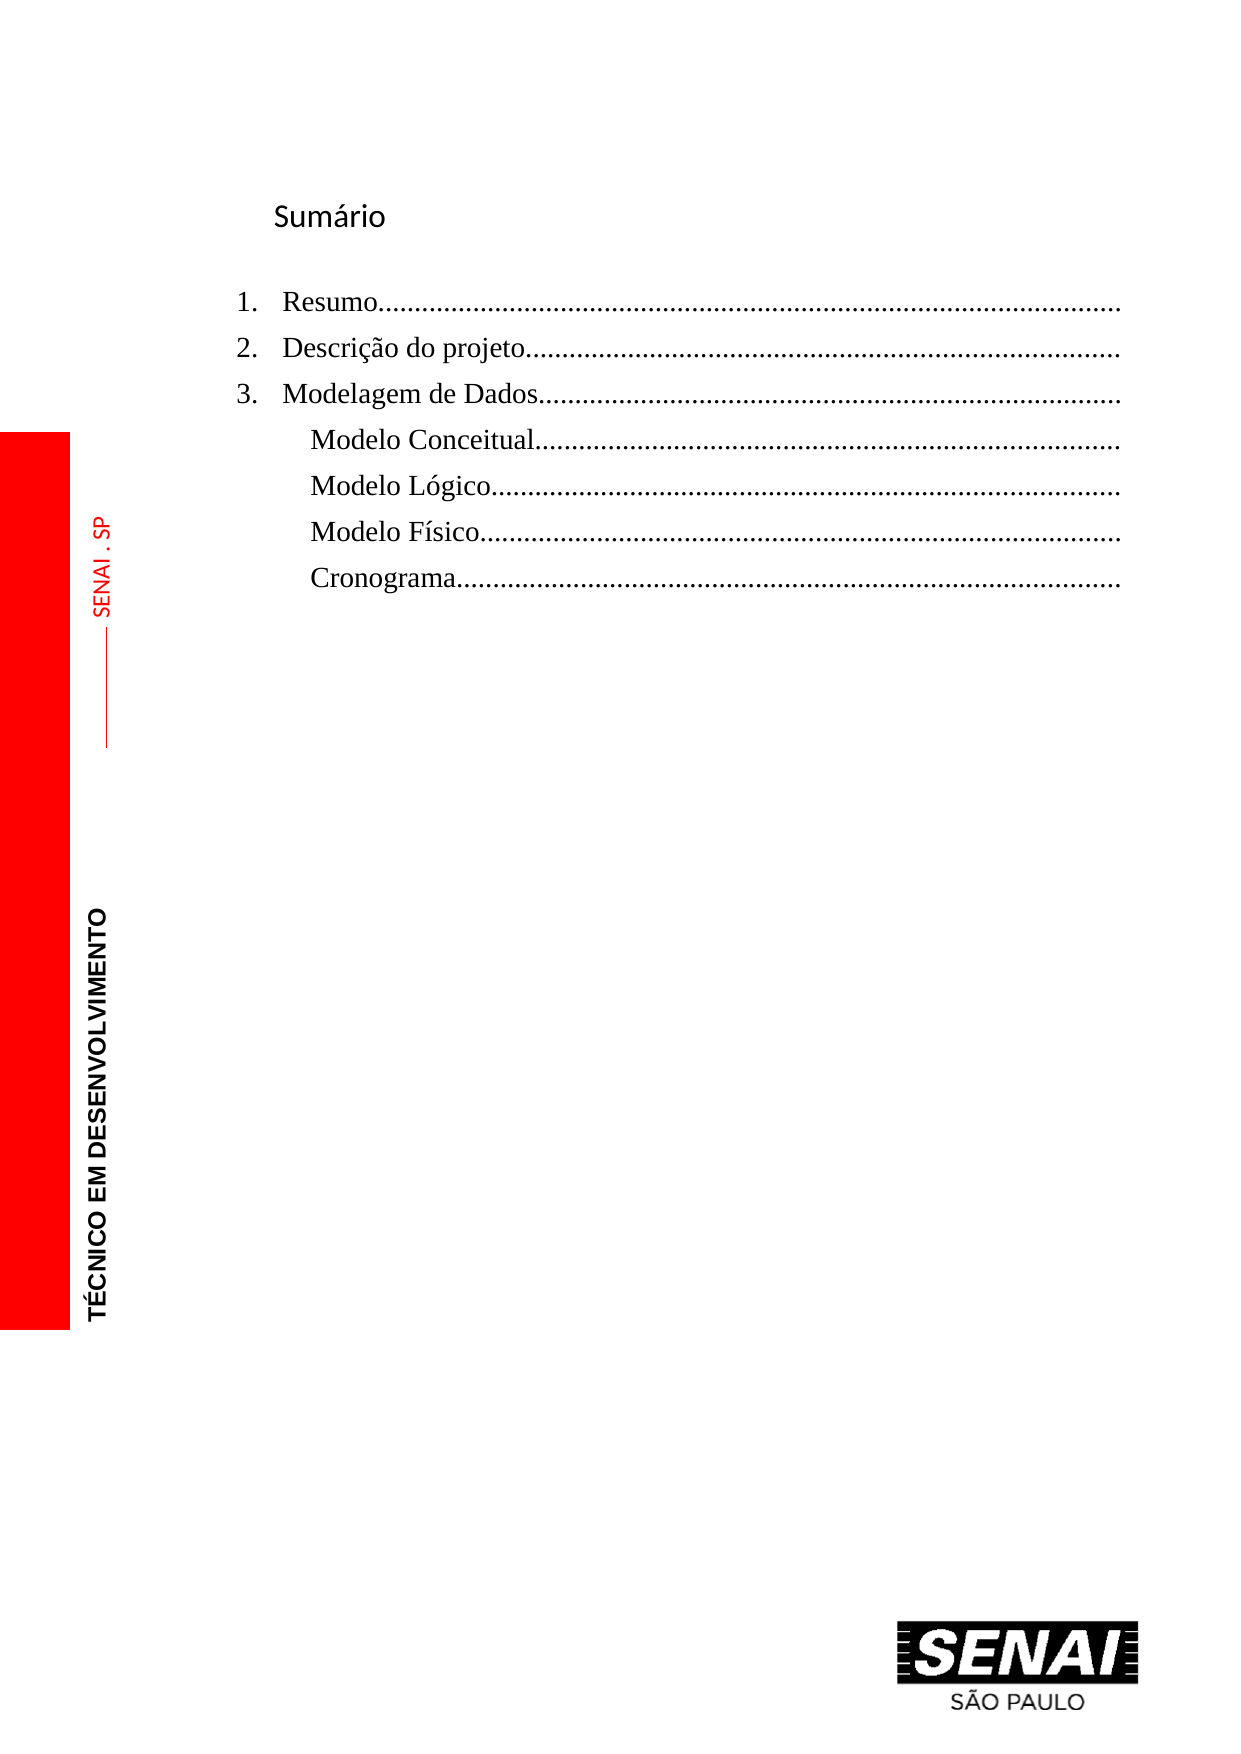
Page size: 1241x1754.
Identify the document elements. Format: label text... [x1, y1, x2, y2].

text 2. Descrição do projeto [236, 330, 1123, 364]
text Modelo Físico [310, 514, 1123, 548]
picture [897, 1614, 1143, 1710]
text Modelo Conceitual [310, 422, 1123, 456]
text 3. Modelagem de Dados [236, 376, 1123, 410]
subtitle Sumário [274, 195, 1123, 236]
text Modelo Lógico [310, 468, 1123, 502]
text Cronograma [310, 560, 1123, 593]
text 1. Resumo [236, 284, 1123, 318]
